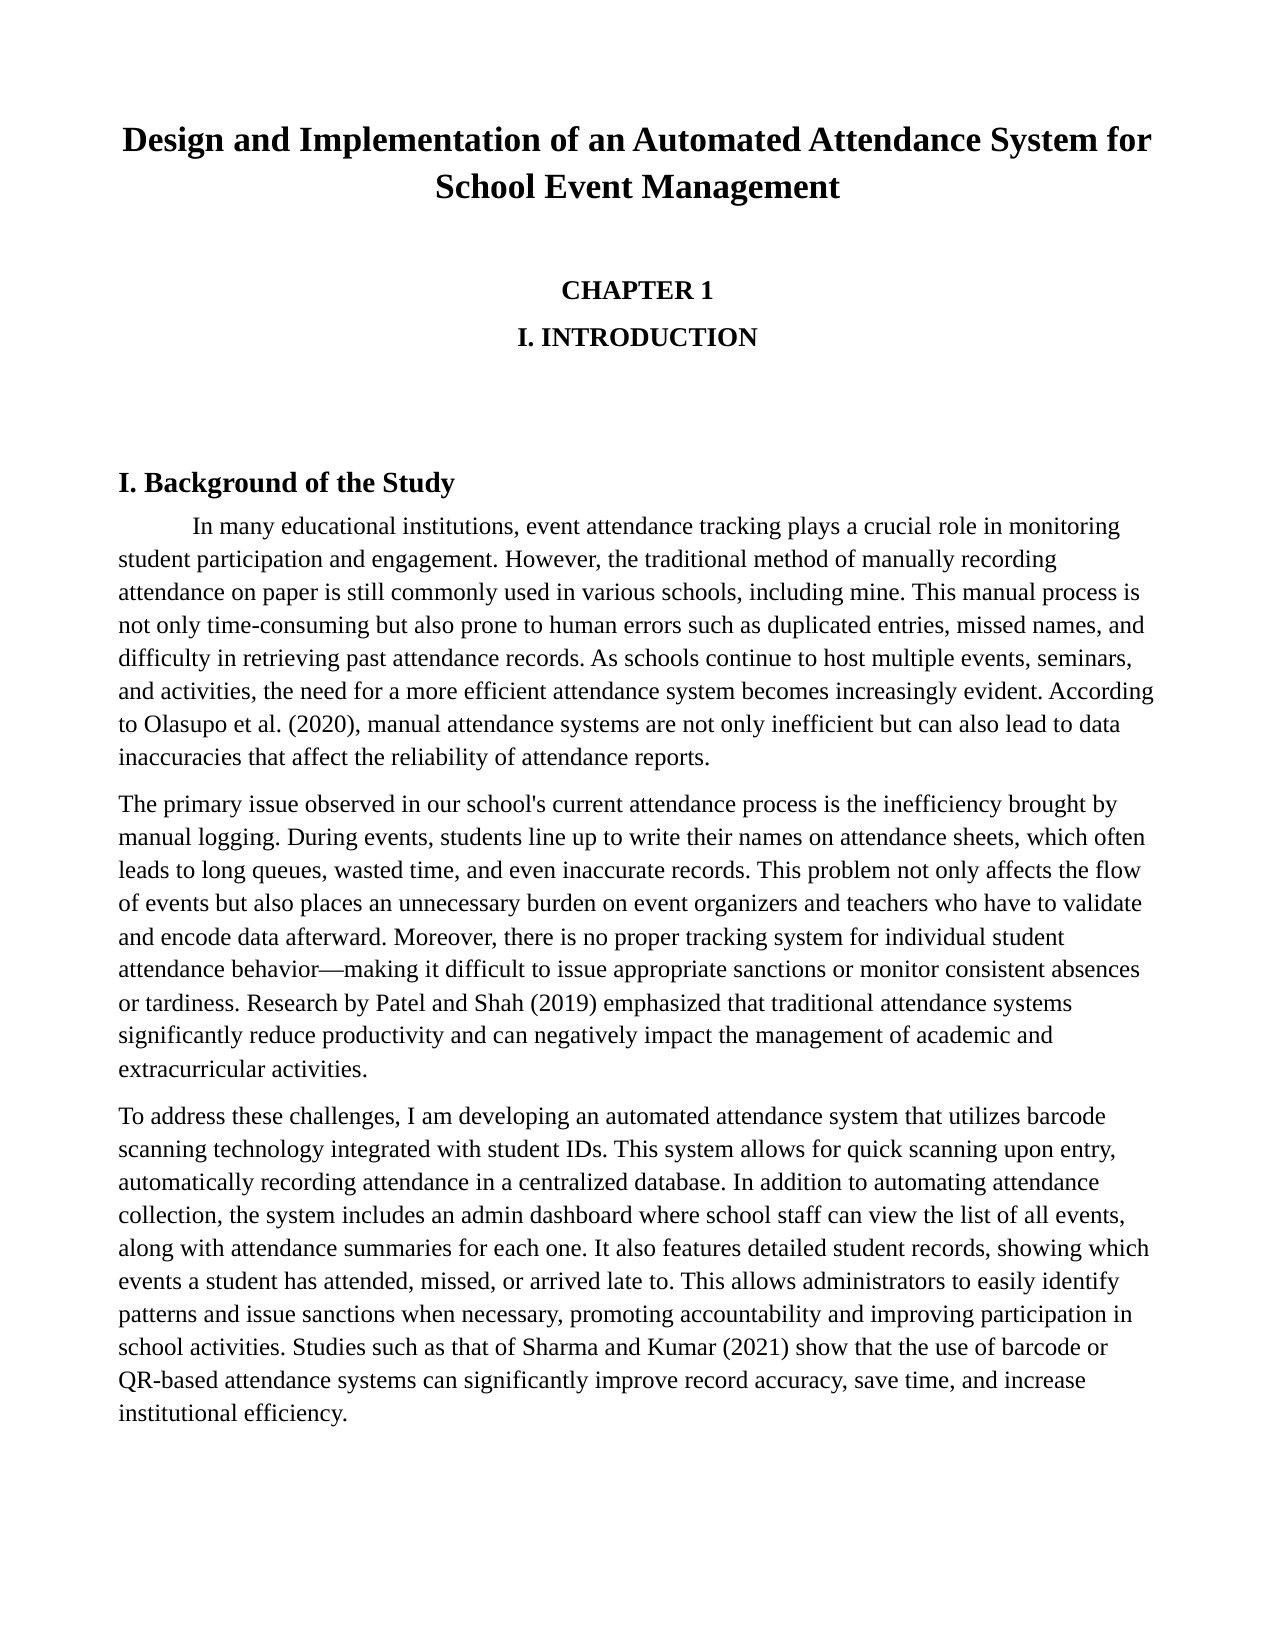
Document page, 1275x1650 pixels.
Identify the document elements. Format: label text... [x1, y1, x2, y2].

subtitle I. Background of the Study [118, 465, 1157, 498]
text In many educational institutions, event attendance tracking plays a crucial role in monitoring student participation and engagement. However, the traditional method of manually recording attendance on paper is still commonly used in various schools, including mine. This manual process is not only time-consuming but also prone to human errors such as duplicated entries, missed names, and difficulty in retrieving past attendance records. As schools continue to host multiple events, seminars, and activities, the need for a more efficient attendance system becomes increasingly evident. According to Olasupo et al. (2020), manual attendance systems are not only inefficient but can also lead to data inaccuracies that affect the reliability of attendance reports. [118, 511, 1157, 771]
text The primary issue observed in our school's current attendance process is the inefficiency brought by manual logging. During events, students line up to write their names on attendance sheets, which often leads to long queues, wasted time, and even inaccurate records. This problem not only affects the flow of events but also places an unnecessary burden on event organizers and teachers who have to validate and encode data afterward. Moreover, there is no proper tracking system for individual student attendance behavior—making it difficult to issue appropriate sanctions or monitor consistent absences or tardiness. Research by Patel and Shah (2019) emphasized that traditional attendance systems significantly reduce productivity and can negatively impact the management of academic and extracurricular activities. [118, 789, 1157, 1082]
text I. INTRODUCTION [118, 321, 1157, 352]
text Design and Implementation of an Automated Attendance System for School Event Management [118, 118, 1157, 206]
text To address these challenges, I am developing an automated attendance system that utilizes barcode scanning technology integrated with student IDs. This system allows for quick scanning upon entry, automatically recording attendance in a centralized database. In addition to automating attendance collection, the system includes an admin dashboard where school staff can view the list of all events, along with attendance summaries for each one. It also features detailed student records, showing which events a student has attended, missed, or arrived late to. This allows administrators to easily identify patterns and issue sanctions when necessary, promoting accountability and improving participation in school activities. Studies such as that of Sharma and Kumar (2021) show that the use of barcode or QR-based attendance systems can significantly improve record accuracy, save time, and increase institutional efficiency. [118, 1101, 1157, 1427]
text CHAPTER 1 [118, 274, 1157, 305]
